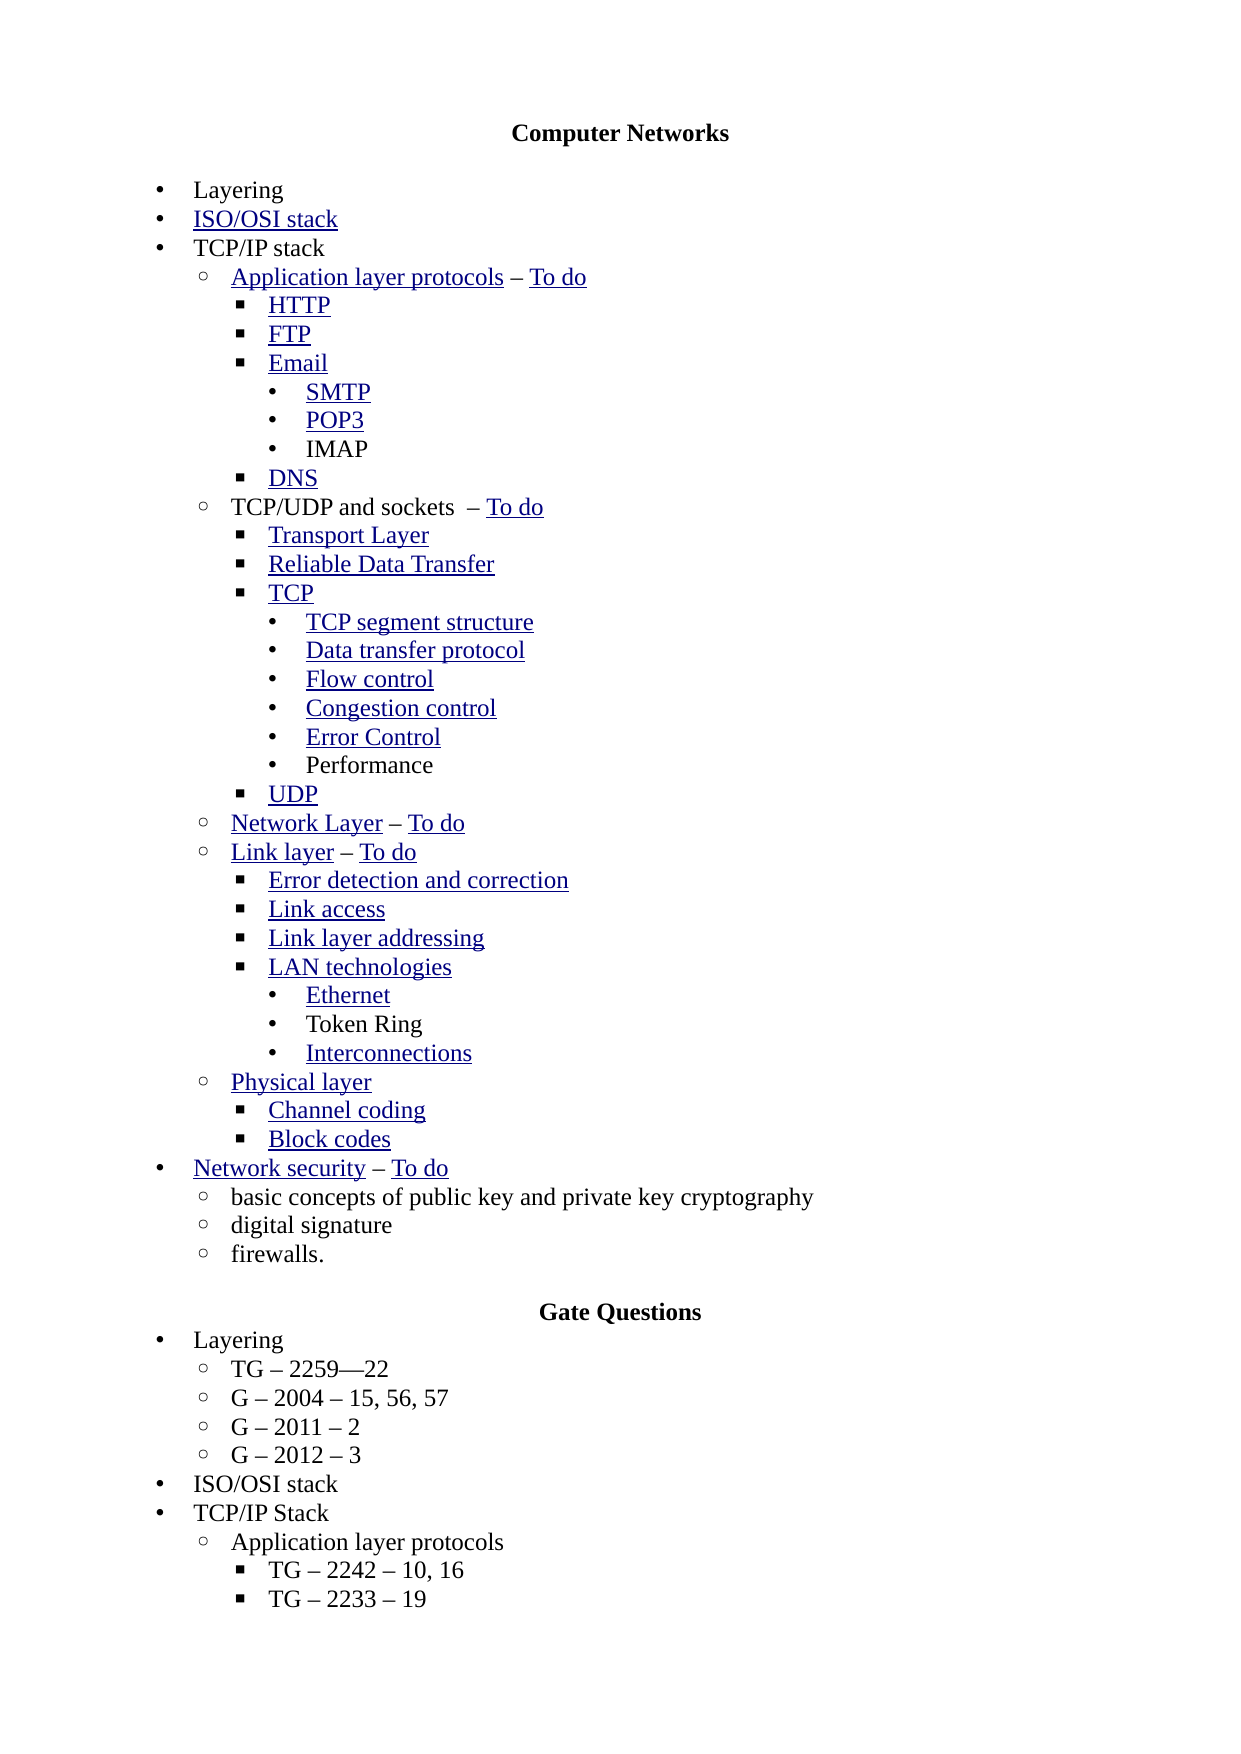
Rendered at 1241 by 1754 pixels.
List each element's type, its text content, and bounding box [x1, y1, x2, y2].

text Gate Questions [118, 1297, 1122, 1326]
list TCP/UDP and sockets – To do [193, 492, 1122, 521]
list Performance [268, 751, 1122, 779]
list Reliable Data Transfer [231, 549, 1122, 578]
list Flow control [268, 664, 1122, 693]
list TCP segment structure [268, 607, 1122, 636]
list DNS [231, 463, 1122, 492]
list FTP [231, 319, 1122, 348]
list HTTP [231, 291, 1122, 319]
list TG – 2233 – 19 [231, 1584, 1122, 1613]
list Channel coding [231, 1096, 1122, 1124]
list digital signature [193, 1211, 1122, 1239]
list UDP [231, 779, 1122, 808]
list LAN technologies [231, 952, 1122, 981]
list Network security – To do [156, 1153, 1122, 1182]
list Layering [156, 176, 1122, 204]
list Link layer addressing [231, 923, 1122, 952]
list Layering [156, 1326, 1122, 1354]
list Application layer protocols [193, 1527, 1122, 1556]
text Computer Networks [118, 118, 1122, 147]
list TCP/IP Stack [156, 1498, 1122, 1527]
list Error Control [268, 722, 1122, 751]
list G – 2011 – 2 [193, 1412, 1122, 1441]
list ISO/OSI stack [156, 204, 1122, 233]
list TCP [231, 578, 1122, 607]
list Link access [231, 894, 1122, 923]
list TCP/IP stack [156, 233, 1122, 262]
list Link layer – To do [193, 837, 1122, 866]
list basic concepts of public key and private key cryptography [193, 1182, 1122, 1211]
list IMAP [268, 434, 1122, 463]
list SMTP [268, 377, 1122, 406]
list firewalls. [193, 1239, 1122, 1268]
list Token Ring [268, 1009, 1122, 1038]
list Error detection and correction [231, 866, 1122, 894]
list G – 2012 – 3 [193, 1441, 1122, 1469]
list Network Layer – To do [193, 808, 1122, 837]
list Ethernet [268, 981, 1122, 1009]
list Transport Layer [231, 521, 1122, 549]
list Application layer protocols – To do [193, 262, 1122, 291]
list Interconnections [268, 1038, 1122, 1067]
list G – 2004 – 15, 56, 57 [193, 1383, 1122, 1412]
list TG – 2242 – 10, 16 [231, 1556, 1122, 1584]
list POP3 [268, 406, 1122, 434]
list Physical layer [193, 1067, 1122, 1096]
list Congestion control [268, 693, 1122, 722]
list Block codes [231, 1124, 1122, 1153]
list Email [231, 348, 1122, 377]
list Data transfer protocol [268, 636, 1122, 664]
list TG – 2259—22 [193, 1354, 1122, 1383]
list ISO/OSI stack [156, 1469, 1122, 1498]
